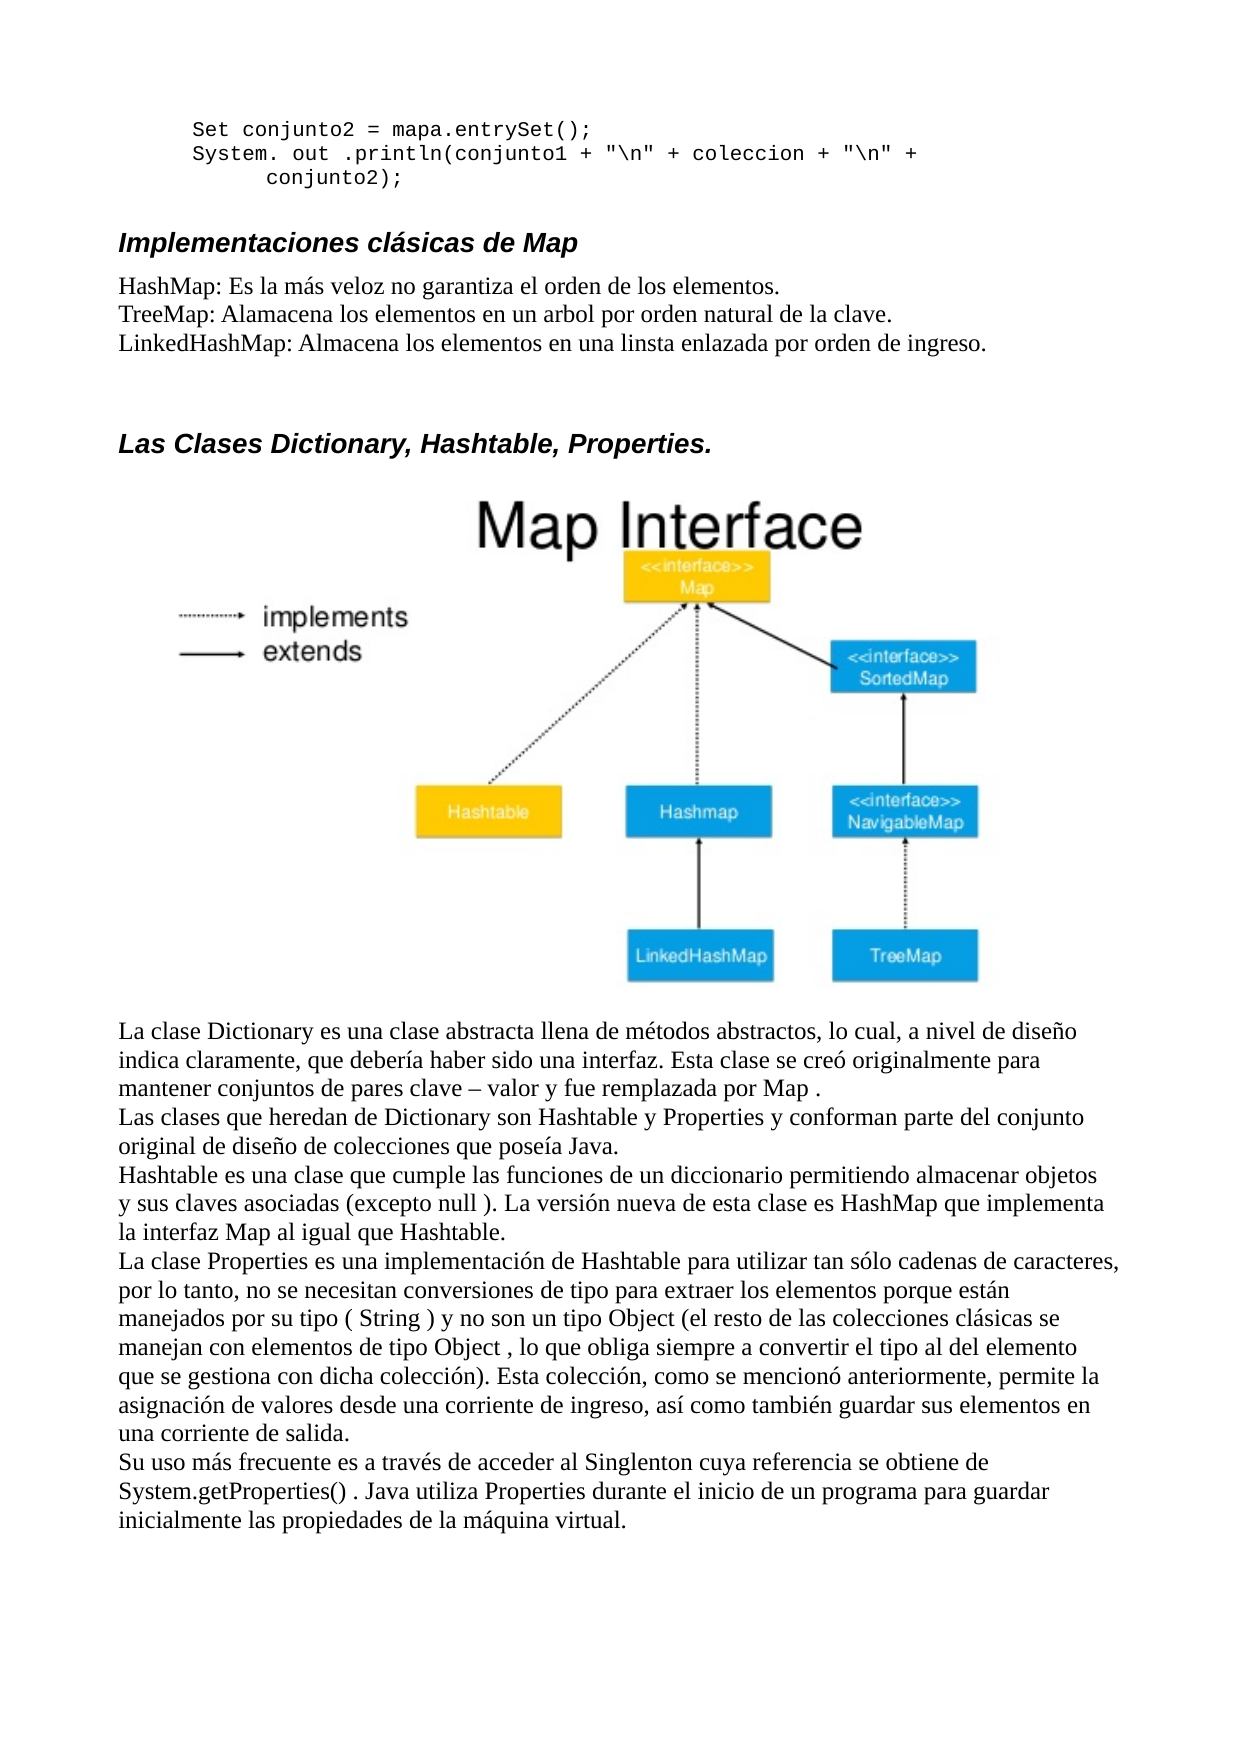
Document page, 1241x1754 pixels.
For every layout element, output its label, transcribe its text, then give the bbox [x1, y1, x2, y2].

text una corriente de salida. [118, 1418, 1122, 1447]
text que se gestiona con dicha colección). Esta colección, como se mencionó anteriormente, permite la asignación de valores desde una corriente de ingreso, así como también guardar sus elementos en [118, 1361, 1122, 1418]
text Hashtable es una clase que cumple las funciones de un diccionario permitiendo almacenar objetos [118, 1160, 1122, 1188]
text conjunto2); [118, 167, 1122, 190]
text Las clases que heredan de Dictionary son Hashtable y Properties y conforman parte del conjunto [118, 1102, 1122, 1131]
text Set conjunto2 = mapa.entrySet(); [118, 119, 1122, 143]
picture [145, 500, 1096, 988]
text LinkedHashMap: Almacena los elementos en una linsta enlazada por orden de ingreso. [118, 328, 1122, 357]
text indica claramente, que debería haber sido una interfaz. Esta clase se creó originalmente para mantener conjuntos de pares clave – valor y fue remplazada por Map . [118, 1045, 1122, 1102]
text original de diseño de colecciones que poseía Java. [118, 1131, 1122, 1160]
text La clase Properties es una implementación de Hashtable para utilizar tan sólo cadenas de caracteres, por lo tanto, no se necesitan conversiones de tipo para extraer los elementos porque están manejados por su tipo ( String ) y no son un tipo Object (el resto de las colecciones clásicas se manejan con elementos de tipo Object , lo que obliga siempre a convertir el tipo al del elemento [118, 1246, 1122, 1361]
text inicialmente las propiedades de la máquina virtual. [118, 1505, 1122, 1533]
subtitle Implementaciones clásicas de Map [118, 226, 1122, 258]
subtitle Las Clases Dictionary, Hashtable, Properties. [118, 427, 1122, 459]
text y sus claves asociadas (excepto null ). La versión nueva de esta clase es HashMap que implementa la interfaz Map al igual que Hashtable. [118, 1188, 1122, 1246]
text System. out .println(conjunto1 + "\n" + coleccion + "\n" + [118, 143, 1122, 167]
text HashMap: Es la más veloz no garantiza el orden de los elementos. [118, 271, 1122, 299]
text La clase Dictionary es una clase abstracta llena de métodos abstractos, lo cual, a nivel de diseño [118, 1016, 1122, 1045]
text Su uso más frecuente es a través de acceder al Singlenton cuya referencia se obtiene de System.getProperties() . Java utiliza Properties durante el inicio de un programa para guardar [118, 1447, 1122, 1505]
text TreeMap: Alamacena los elementos en un arbol por orden natural de la clave. [118, 299, 1122, 328]
